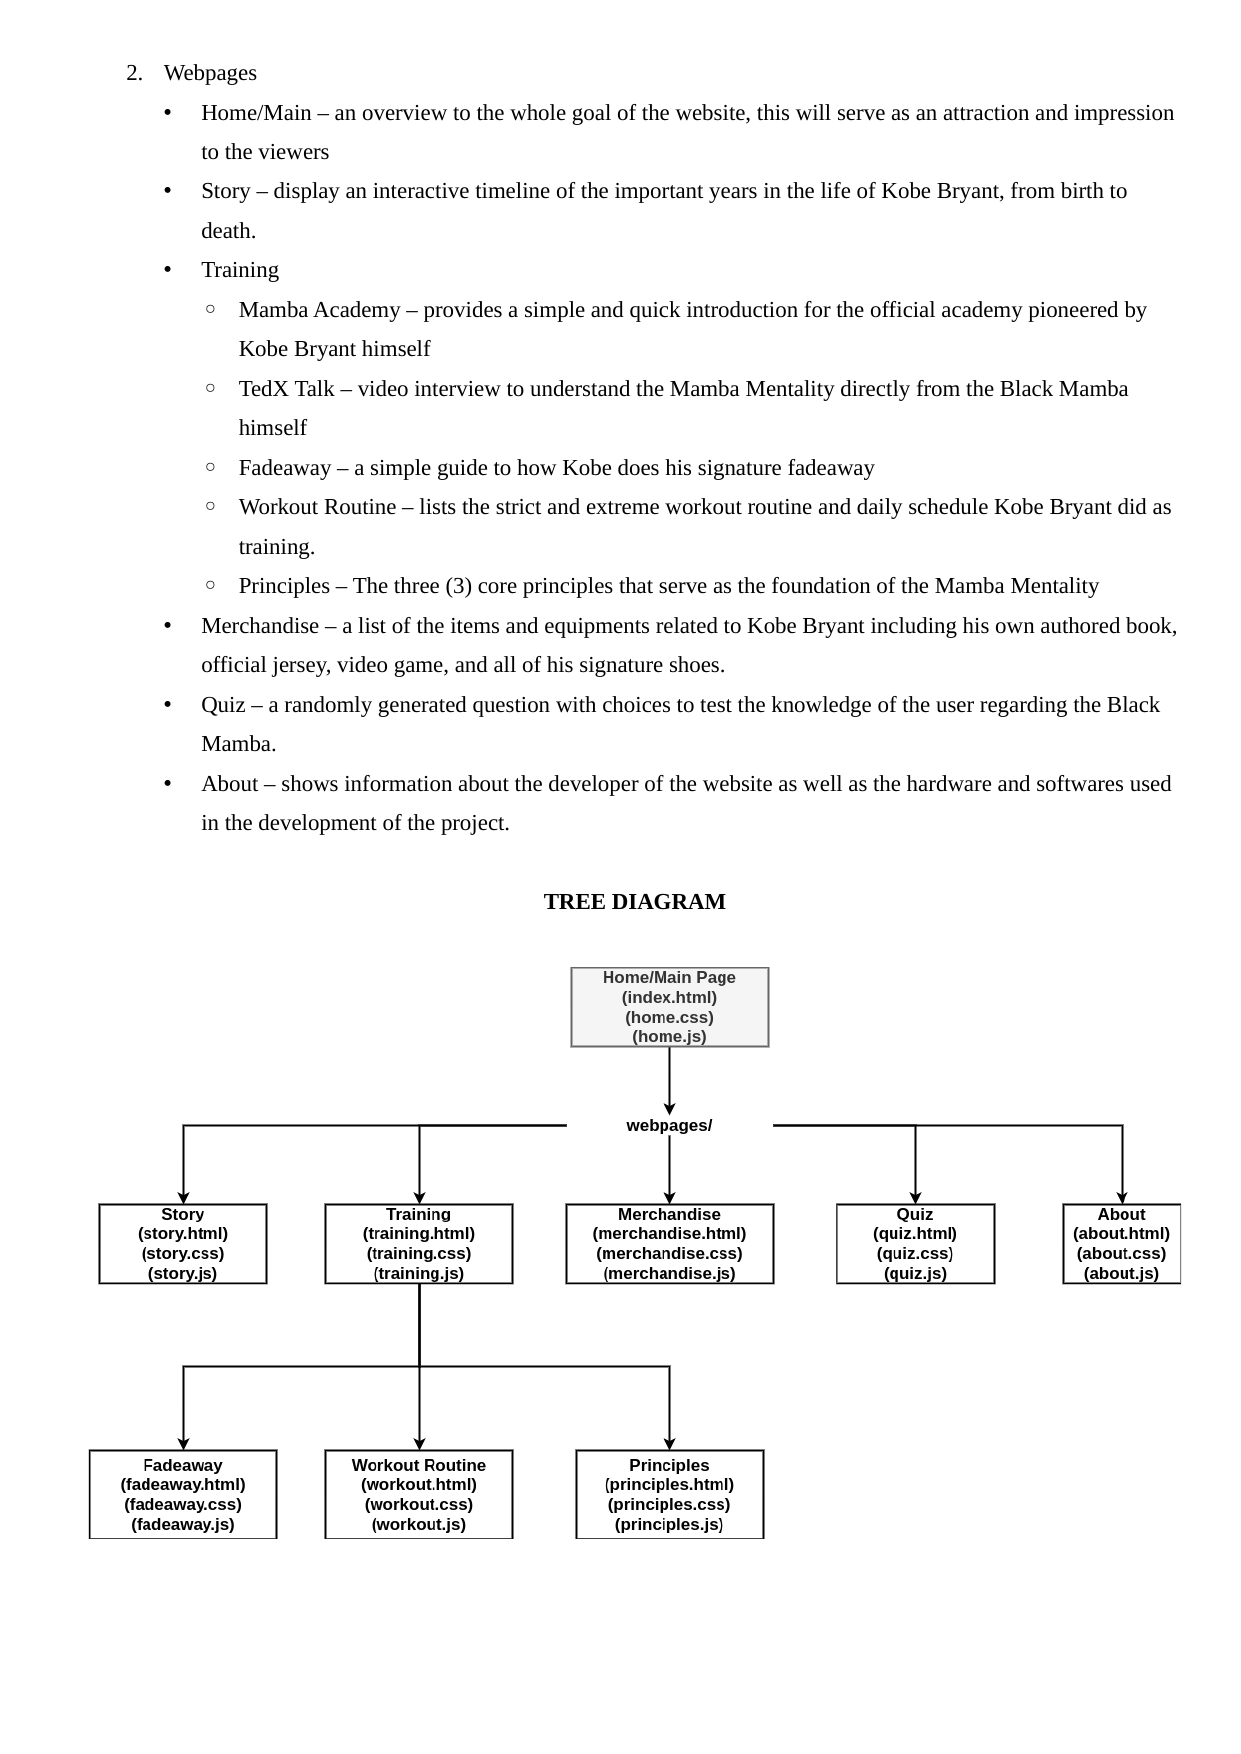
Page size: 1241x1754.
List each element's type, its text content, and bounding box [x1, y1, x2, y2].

list Merchandise – a list of the items and equipments related to Kobe Bryant including his own authored book, official jersey, video game, and all of his signature shoes. [163, 612, 1181, 678]
list Fadeaway – a simple guide to how Kobe does his signature fadeaway [201, 454, 1181, 480]
picture [88, 967, 1182, 1539]
list Home/Main – an overview to the whole goal of the website, this will serve as an attraction and impression to the viewers [163, 98, 1181, 164]
list TedX Talk – video interview to understand the Mamba Mentality directly from the Black Mamba himself [201, 375, 1181, 441]
list Training [163, 256, 1181, 283]
list About – shows information about the developer of the website as well as the hardware and softwares used in the development of the project. [163, 770, 1181, 836]
list Workout Routine – lists the strict and extreme workout routine and daily schedule Kobe Bryant did as training. [201, 493, 1181, 559]
list Webpages [126, 59, 1181, 85]
text TREE DIAGRAM [88, 888, 1181, 914]
list Mamba Academy – provides a simple and quick introduction for the official academy pioneered by Kobe Bryant himself [201, 296, 1181, 362]
list Quiz – a randomly generated question with choices to test the knowledge of the user regarding the Black Mamba. [163, 691, 1181, 757]
list Story – display an interactive timeline of the important years in the life of Kobe Bryant, from birth to death. [163, 177, 1181, 243]
list Principles – The three (3) core principles that serve as the foundation of the Mamba Mentality [201, 572, 1181, 599]
